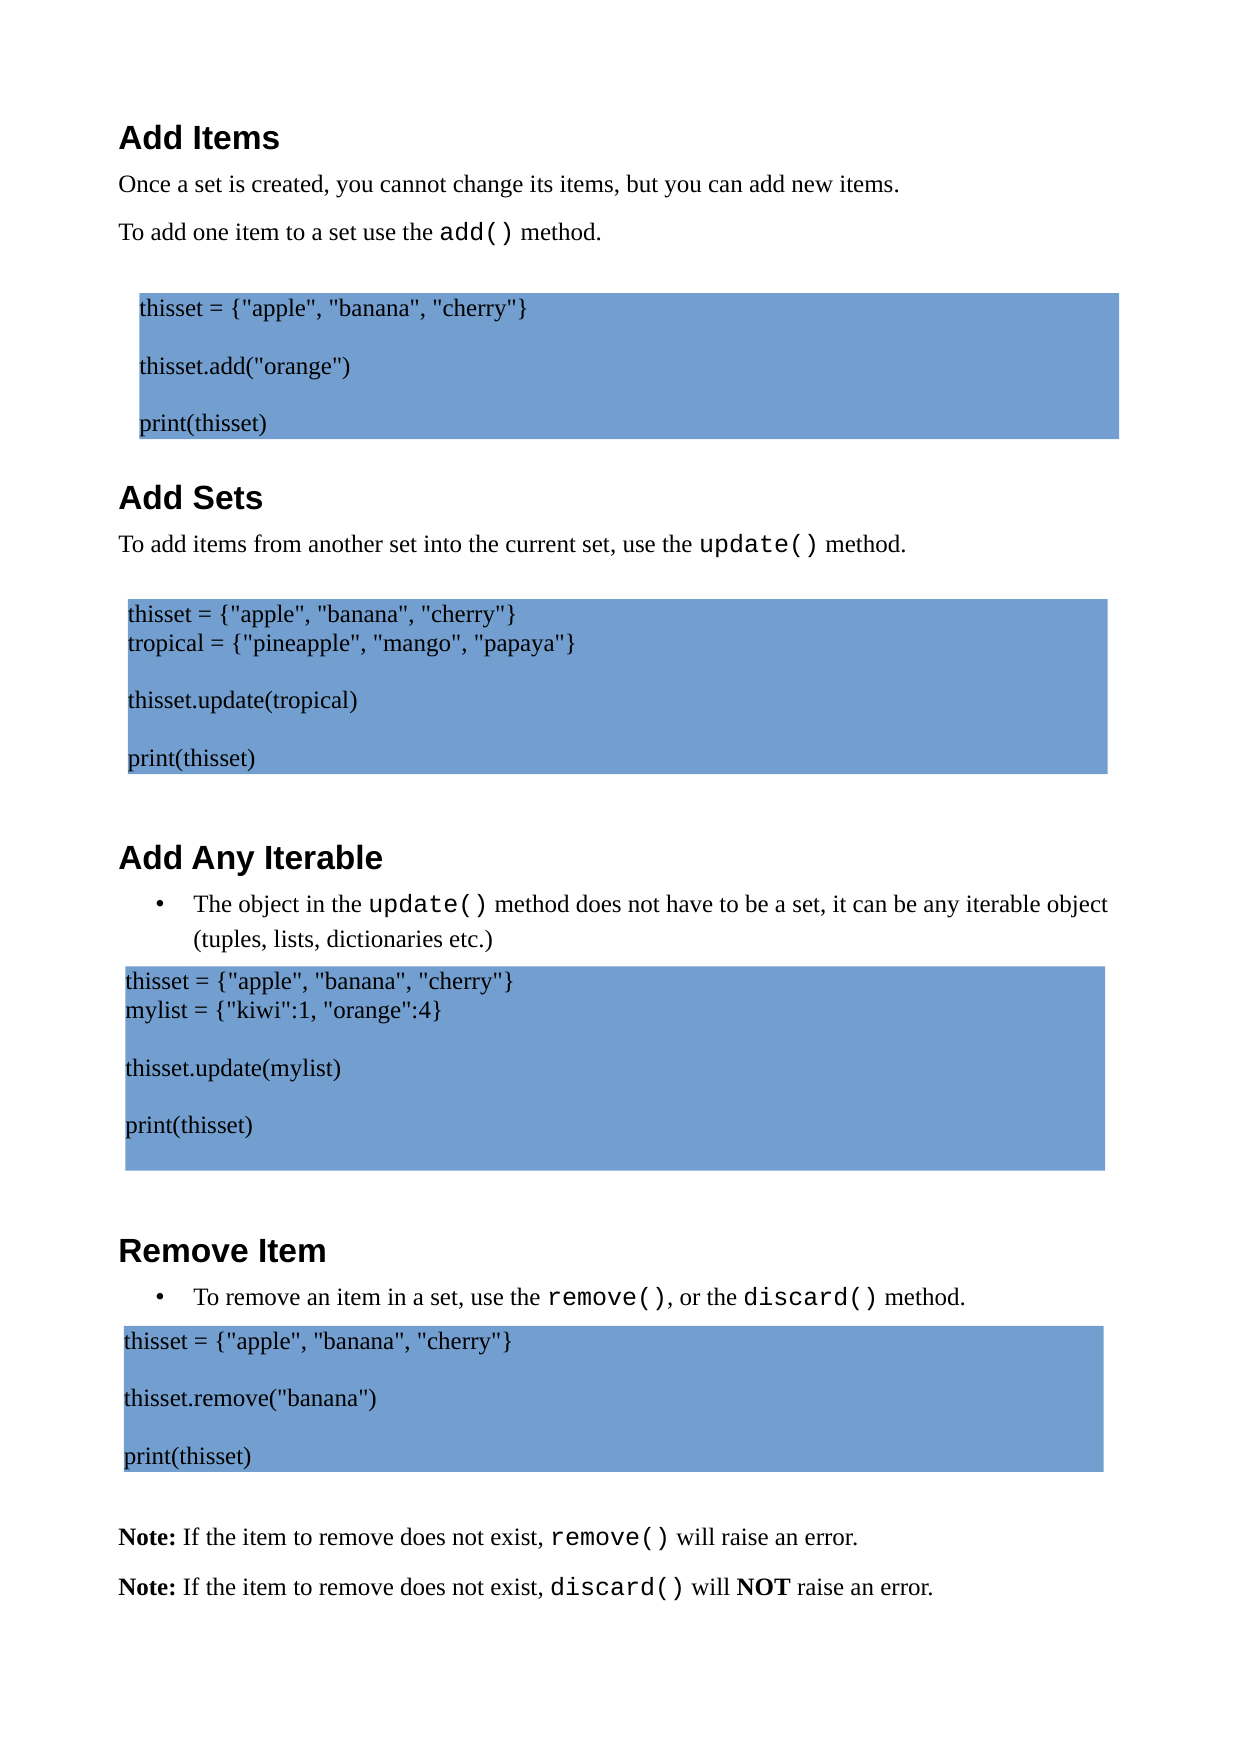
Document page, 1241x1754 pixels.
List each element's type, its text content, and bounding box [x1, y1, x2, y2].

text Note: If the item to remove does not exist, remove() will raise an error. [118, 1522, 1122, 1553]
text Once a set is created, you cannot change its items, but you can add new items. [118, 169, 1122, 198]
text To add one item to a set use the add() method. [118, 217, 1122, 248]
list The object in the update() method does not have to be a set, it can be any iterable object (tuples, lists, dictionaries etc.) [156, 889, 1122, 953]
text To add items from another set into the current set, use the update() method. [118, 529, 1122, 560]
subtitle Remove Item [118, 1231, 1122, 1269]
subtitle Add Items [118, 118, 1122, 157]
subtitle Add Any Iterable [118, 838, 1122, 877]
list To remove an item in a set, use the remove(), or the discard() method. [156, 1282, 1122, 1313]
text Note: If the item to remove does not exist, discard() will NOT raise an error. [118, 1572, 1122, 1603]
subtitle Add Sets [118, 478, 1122, 517]
